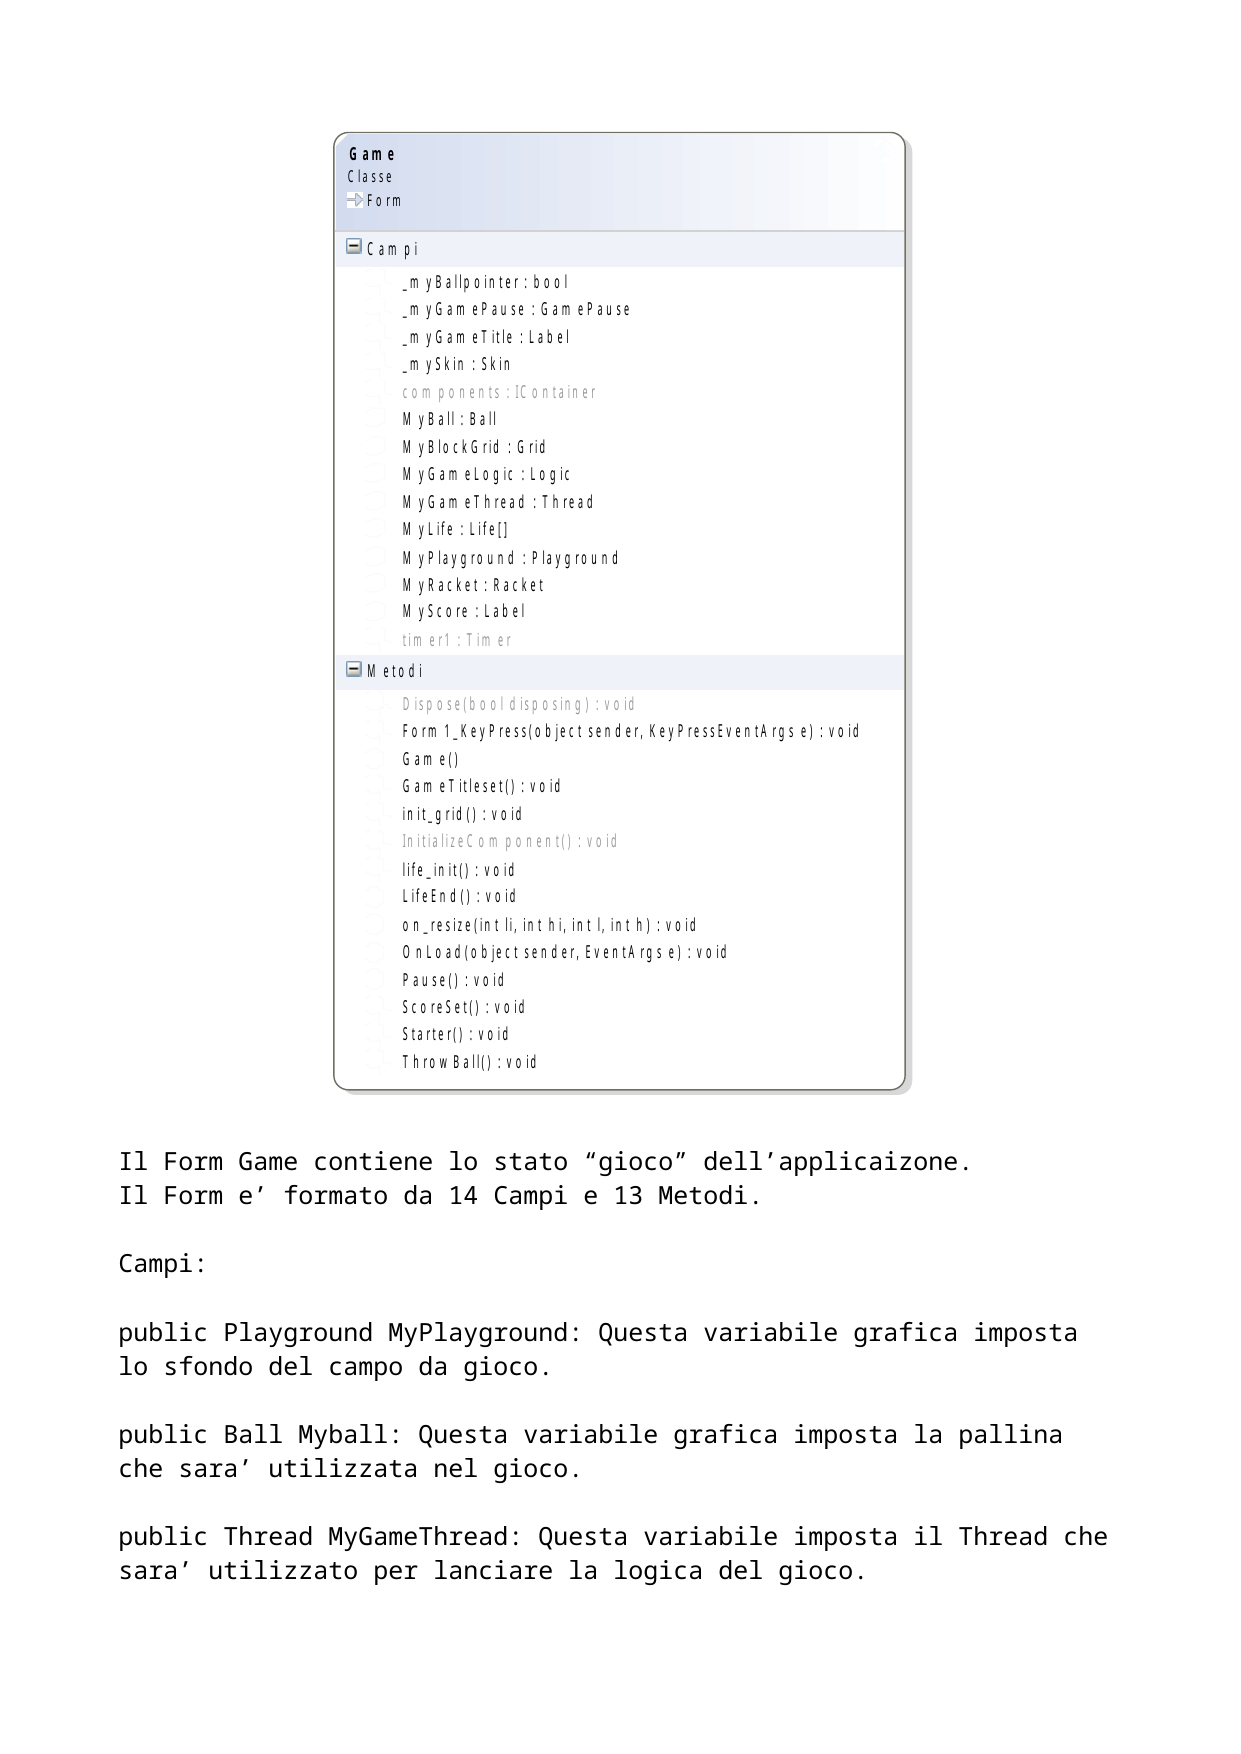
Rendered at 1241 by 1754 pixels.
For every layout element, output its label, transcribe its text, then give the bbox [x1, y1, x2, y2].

text Il Form Game contiene lo stato “gioco” dell’applicaizone. [118, 1144, 1122, 1178]
text public Ball Myball: Questa variabile grafica imposta la pallina che sara’ utilizzata nel gioco. [118, 1416, 1122, 1484]
text Il Form e’ formato da 14 Campi e 13 Metodi. [118, 1178, 1122, 1212]
text public Playground MyPlayground: Questa variabile grafica imposta lo sfondo del campo da gioco. [118, 1314, 1122, 1382]
text public Thread MyGameThread: Questa variabile imposta il Thread che sara’ utilizzato per lanciare la logica del gioco. [118, 1519, 1122, 1587]
text Campi: [118, 1246, 1122, 1280]
